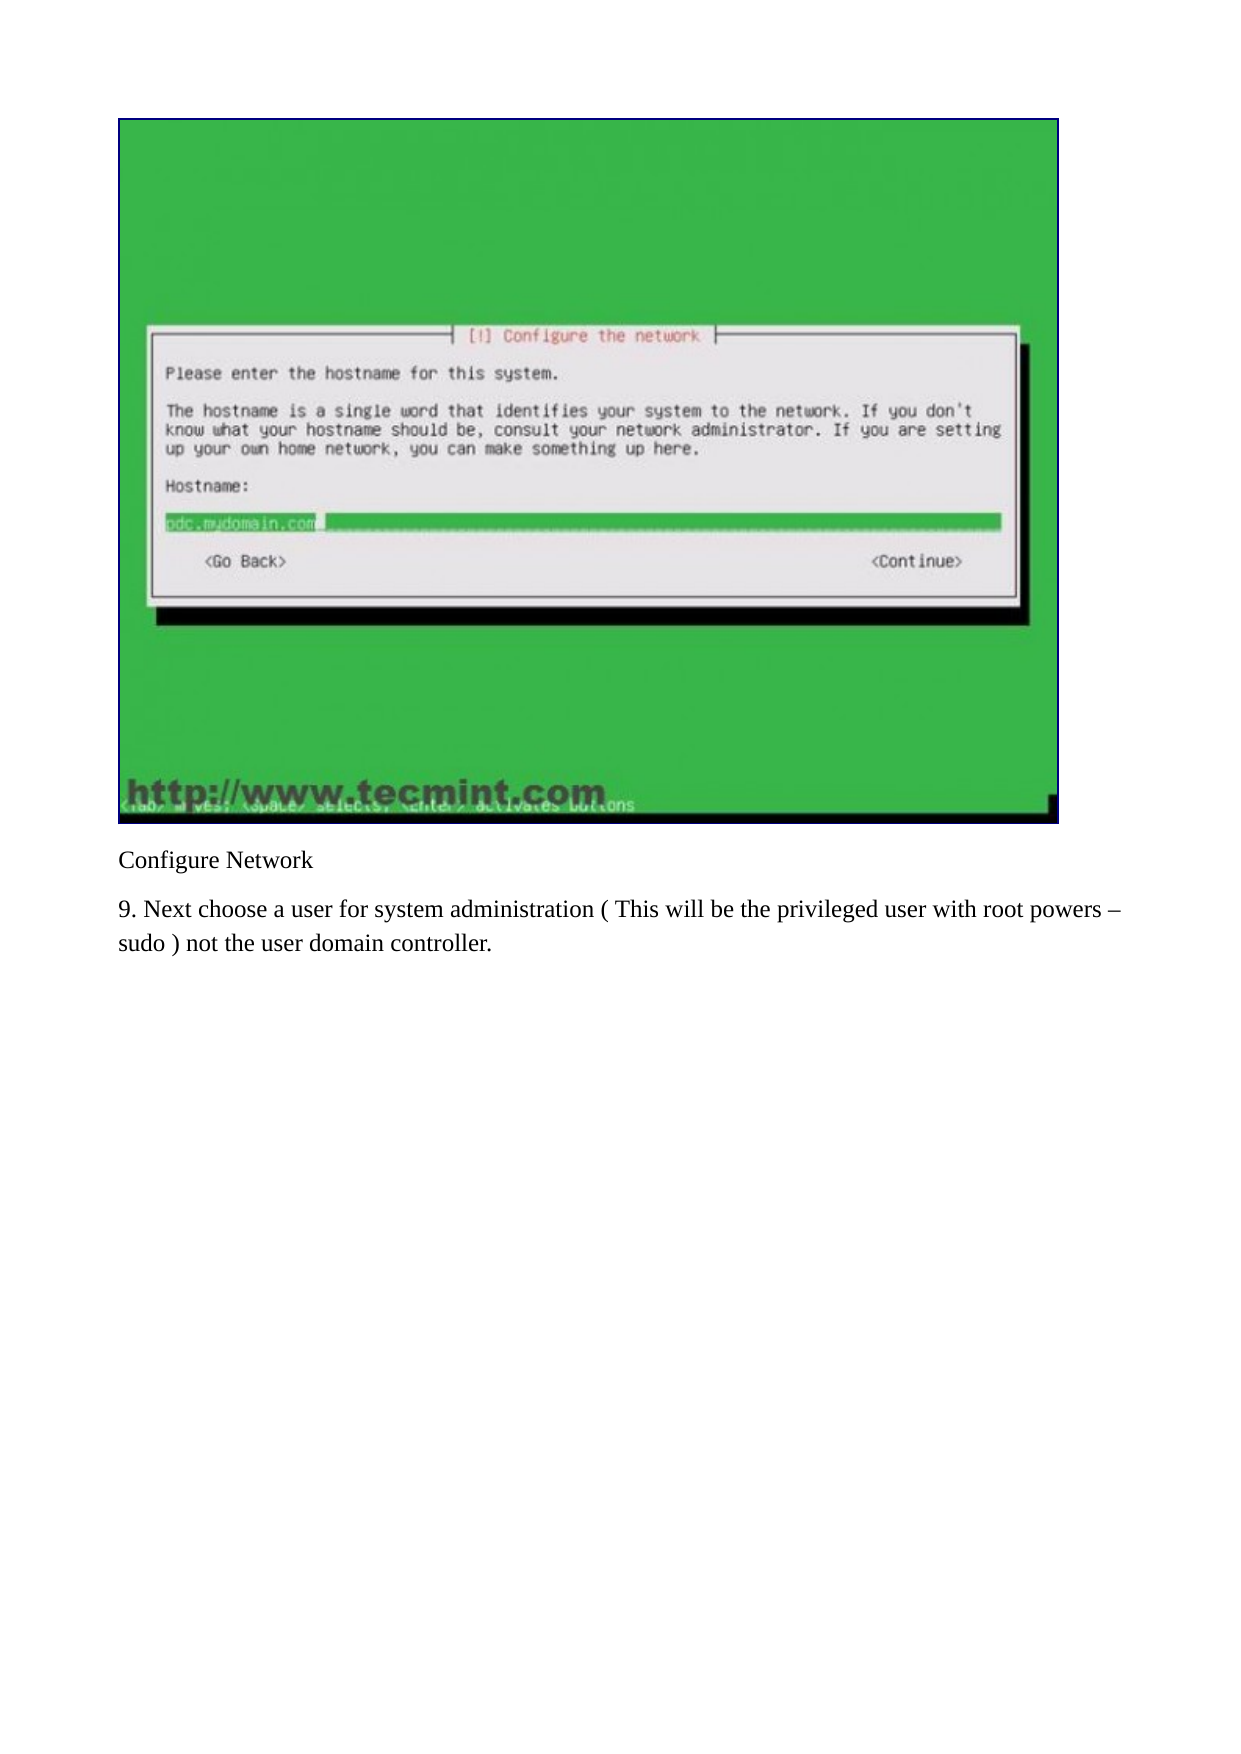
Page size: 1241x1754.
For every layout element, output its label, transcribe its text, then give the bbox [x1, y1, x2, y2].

text 9. Next choose a user for system administration ( This will be the privileged user with root powers – sudo ) not the user domain controller. [118, 894, 1122, 957]
picture [120, 120, 1057, 823]
text Configure Network [118, 845, 1122, 873]
